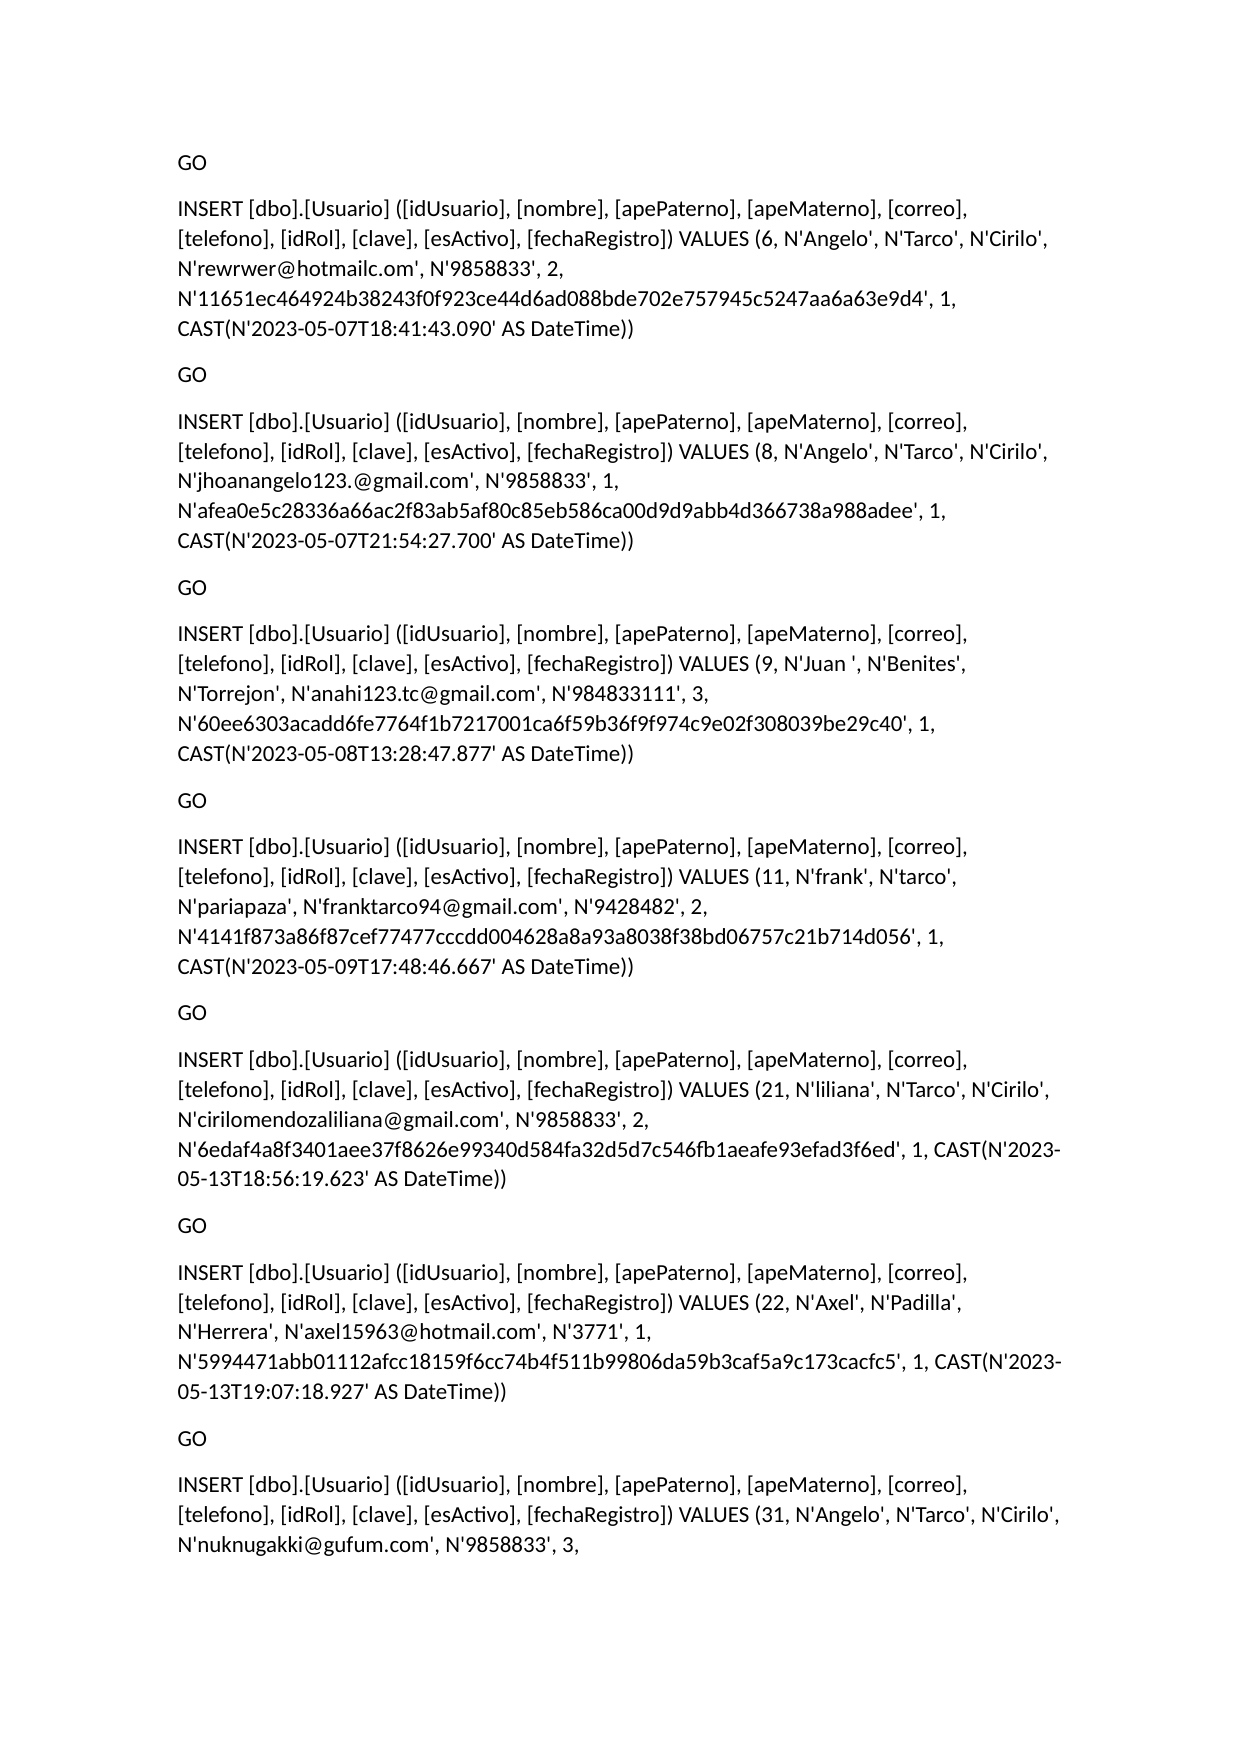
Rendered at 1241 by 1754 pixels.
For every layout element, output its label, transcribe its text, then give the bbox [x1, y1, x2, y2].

text INSERT [dbo].[Usuario] ([idUsuario], [nombre], [apePaterno], [apeMaterno], [correo], [telefono], [idRol], [clave], [esActivo], [fechaRegistro]) VALUES (31, N'Angelo', N'Tarco', N'Cirilo', N'nuknugakki@gufum.com', N'9858833', 3, [177, 1470, 1063, 1558]
text GO [177, 573, 1063, 601]
text GO [177, 998, 1063, 1026]
text INSERT [dbo].[Usuario] ([idUsuario], [nombre], [apePaterno], [apeMaterno], [correo], [telefono], [idRol], [clave], [esActivo], [fechaRegistro]) VALUES (21, N'liliana', N'Tarco', N'Cirilo', N'cirilomendozaliliana@gmail.com', N'9858833', 2, N'6edaf4a8f3401aee37f8626e99340d584fa32d5d7c546fb1aeafe93efad3f6ed', 1, CAST(N'2023-05-13T18:56:19.623' AS DateTime)) [177, 1045, 1063, 1193]
text INSERT [dbo].[Usuario] ([idUsuario], [nombre], [apePaterno], [apeMaterno], [correo], [telefono], [idRol], [clave], [esActivo], [fechaRegistro]) VALUES (9, N'Juan ', N'Benites', N'Torrejon', N'anahi123.tc@gmail.com', N'984833111', 3, N'60ee6303acadd6fe7764f1b7217001ca6f59b36f9f974c9e02f308039be29c40', 1, CAST(N'2023-05-08T13:28:47.877' AS DateTime)) [177, 619, 1063, 767]
text INSERT [dbo].[Usuario] ([idUsuario], [nombre], [apePaterno], [apeMaterno], [correo], [telefono], [idRol], [clave], [esActivo], [fechaRegistro]) VALUES (22, N'Axel', N'Padilla', N'Herrera', N'axel15963@hotmail.com', N'3771', 1, N'5994471abb01112afcc18159f6cc74b4f511b99806da59b3caf5a9c173cacfc5', 1, CAST(N'2023-05-13T19:07:18.927' AS DateTime)) [177, 1258, 1063, 1405]
text GO [177, 148, 1063, 176]
text INSERT [dbo].[Usuario] ([idUsuario], [nombre], [apePaterno], [apeMaterno], [correo], [telefono], [idRol], [clave], [esActivo], [fechaRegistro]) VALUES (11, N'frank', N'tarco', N'pariapaza', N'franktarco94@gmail.com', N'9428482', 2, N'4141f873a86f87cef77477cccdd004628a8a93a8038f38bd06757c21b714d056', 1, CAST(N'2023-05-09T17:48:46.667' AS DateTime)) [177, 832, 1063, 980]
text GO [177, 1211, 1063, 1239]
text INSERT [dbo].[Usuario] ([idUsuario], [nombre], [apePaterno], [apeMaterno], [correo], [telefono], [idRol], [clave], [esActivo], [fechaRegistro]) VALUES (6, N'Angelo', N'Tarco', N'Cirilo', N'rewrwer@hotmailc.om', N'9858833', 2, N'11651ec464924b38243f0f923ce44d6ad088bde702e757945c5247aa6a63e9d4', 1, CAST(N'2023-05-07T18:41:43.090' AS DateTime)) [177, 194, 1063, 342]
text INSERT [dbo].[Usuario] ([idUsuario], [nombre], [apePaterno], [apeMaterno], [correo], [telefono], [idRol], [clave], [esActivo], [fechaRegistro]) VALUES (8, N'Angelo', N'Tarco', N'Cirilo', N'jhoanangelo123.@gmail.com', N'9858833', 1, N'afea0e5c28336a66ac2f83ab5af80c85eb586ca00d9d9abb4d366738a988adee', 1, CAST(N'2023-05-07T21:54:27.700' AS DateTime)) [177, 407, 1063, 554]
text GO [177, 1424, 1063, 1452]
text GO [177, 360, 1063, 388]
text GO [177, 786, 1063, 814]
